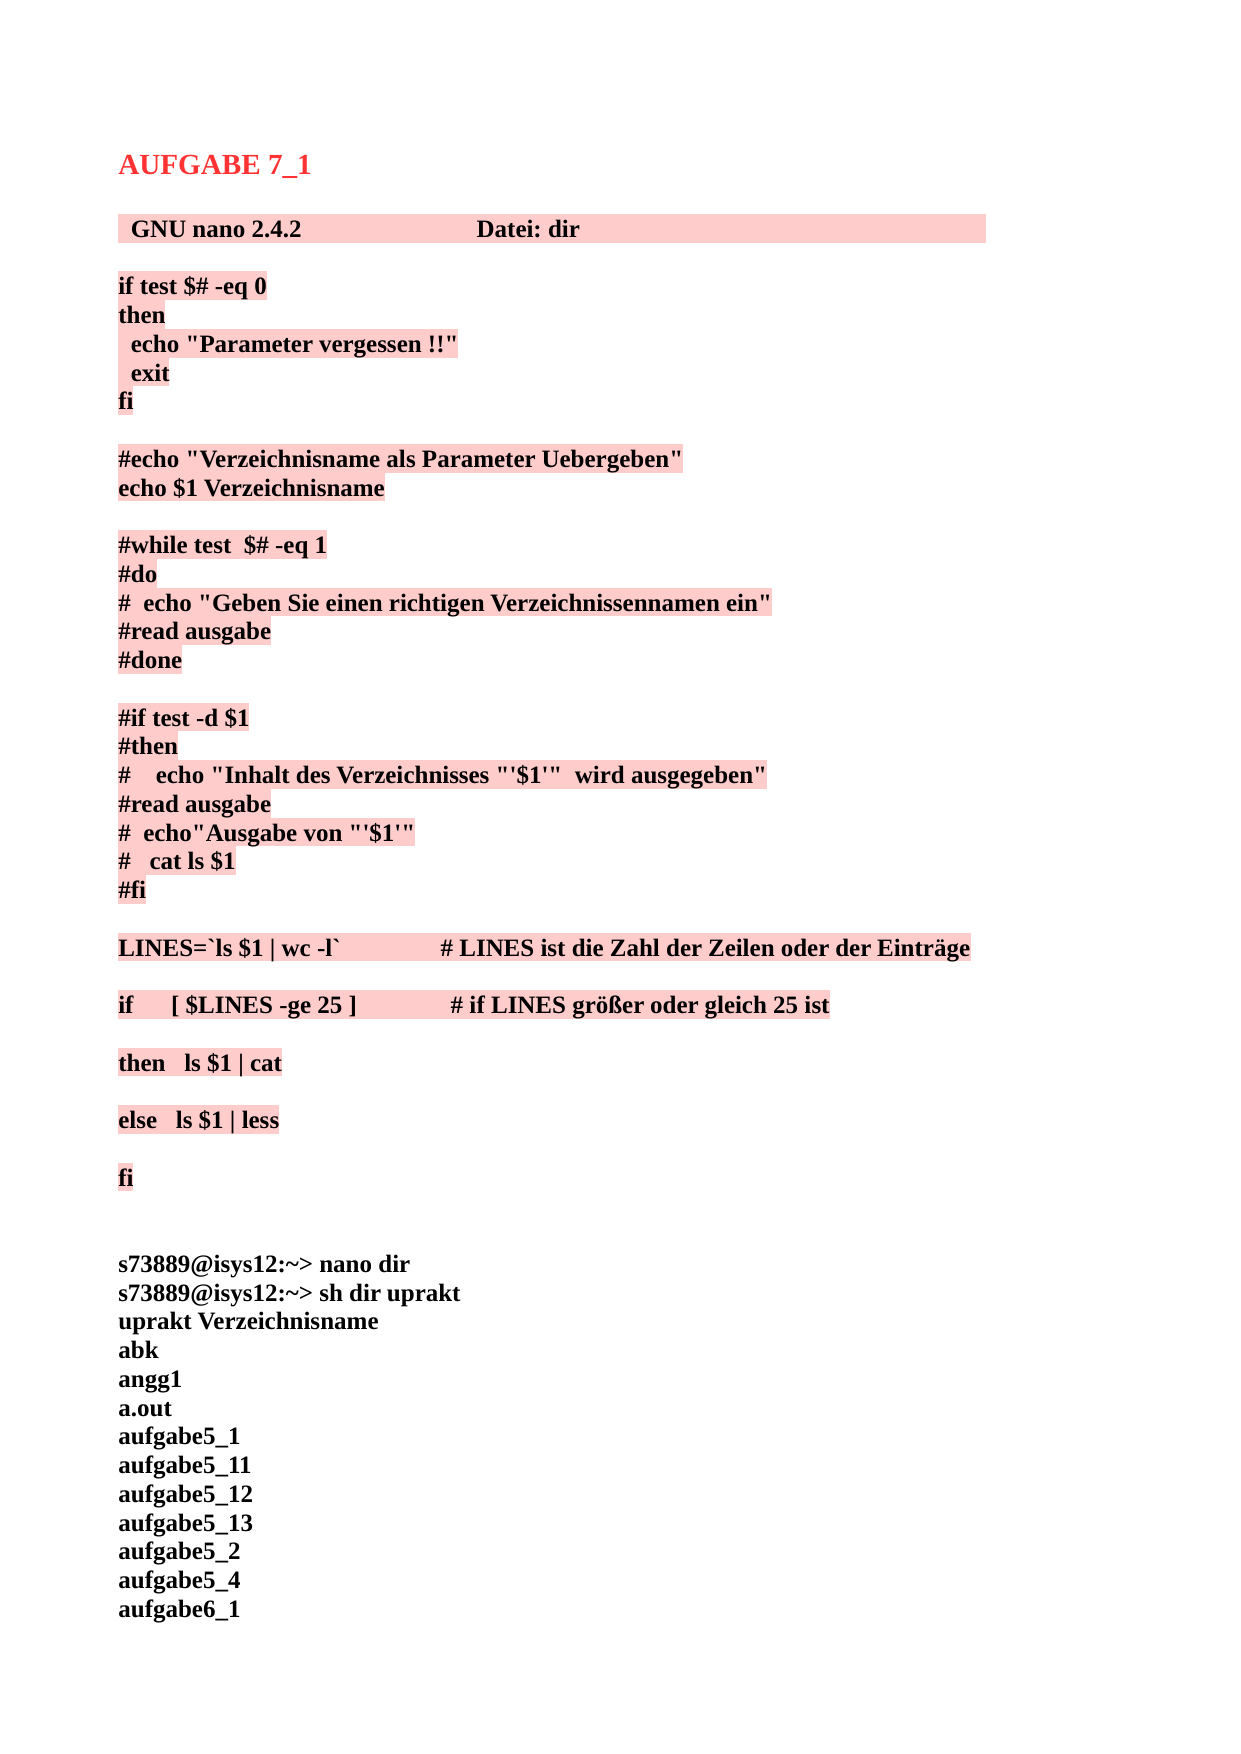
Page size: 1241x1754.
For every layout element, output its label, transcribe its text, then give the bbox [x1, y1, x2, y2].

text #while test $# -eq 1 [118, 530, 1122, 559]
text aufgabe5_4 [118, 1565, 1122, 1594]
text #if test -d $1 [118, 703, 1122, 731]
text then ls $1 | cat [118, 1048, 1122, 1076]
text #do [118, 559, 1122, 588]
text # echo "Inhalt des Verzeichnisses "'$1'" wird ausgegeben" [118, 760, 1122, 789]
text echo $1 Verzeichnisname [118, 473, 1122, 501]
text then [118, 300, 1122, 329]
text aufgabe5_1 [118, 1421, 1122, 1450]
text # echo "Geben Sie einen richtigen Verzeichnissennamen ein" [118, 588, 1122, 616]
text s73889@isys12:~> sh dir uprakt [118, 1278, 1122, 1306]
text uprakt Verzeichnisname [118, 1306, 1122, 1335]
text #read ausgabe [118, 789, 1122, 818]
text angg1 [118, 1364, 1122, 1393]
text fi [118, 386, 1122, 415]
text else ls $1 | less [118, 1105, 1122, 1134]
text LINES=`ls $1 | wc -l` # LINES ist die Zahl der Zeilen oder der Einträge [118, 933, 1122, 961]
text #then [118, 731, 1122, 760]
text aufgabe5_11 [118, 1450, 1122, 1479]
text # cat ls $1 [118, 846, 1122, 875]
text if [ $LINES -ge 25 ] # if LINES größer oder gleich 25 ist [118, 990, 1122, 1019]
text abk [118, 1335, 1122, 1364]
text aufgabe5_2 [118, 1536, 1122, 1565]
text exit [118, 358, 1122, 386]
text #fi [118, 875, 1122, 904]
text a.out [118, 1393, 1122, 1421]
text #echo "Verzeichnisname als Parameter Uebergeben" [118, 444, 1122, 473]
text echo "Parameter vergessen !!" [118, 329, 1122, 358]
text fi [118, 1163, 1122, 1191]
text s73889@isys12:~> nano dir [118, 1249, 1122, 1278]
text AUFGABE 7_1 [118, 147, 1122, 180]
text aufgabe5_13 [118, 1508, 1122, 1536]
text GNU nano 2.4.2 Datei: dir [118, 214, 1122, 243]
text aufgabe5_12 [118, 1479, 1122, 1508]
text #done [118, 645, 1122, 674]
text if test $# -eq 0 [118, 271, 1122, 300]
text # echo"Ausgabe von "'$1'" [118, 818, 1122, 846]
text aufgabe6_1 [118, 1594, 1122, 1623]
text #read ausgabe [118, 616, 1122, 645]
